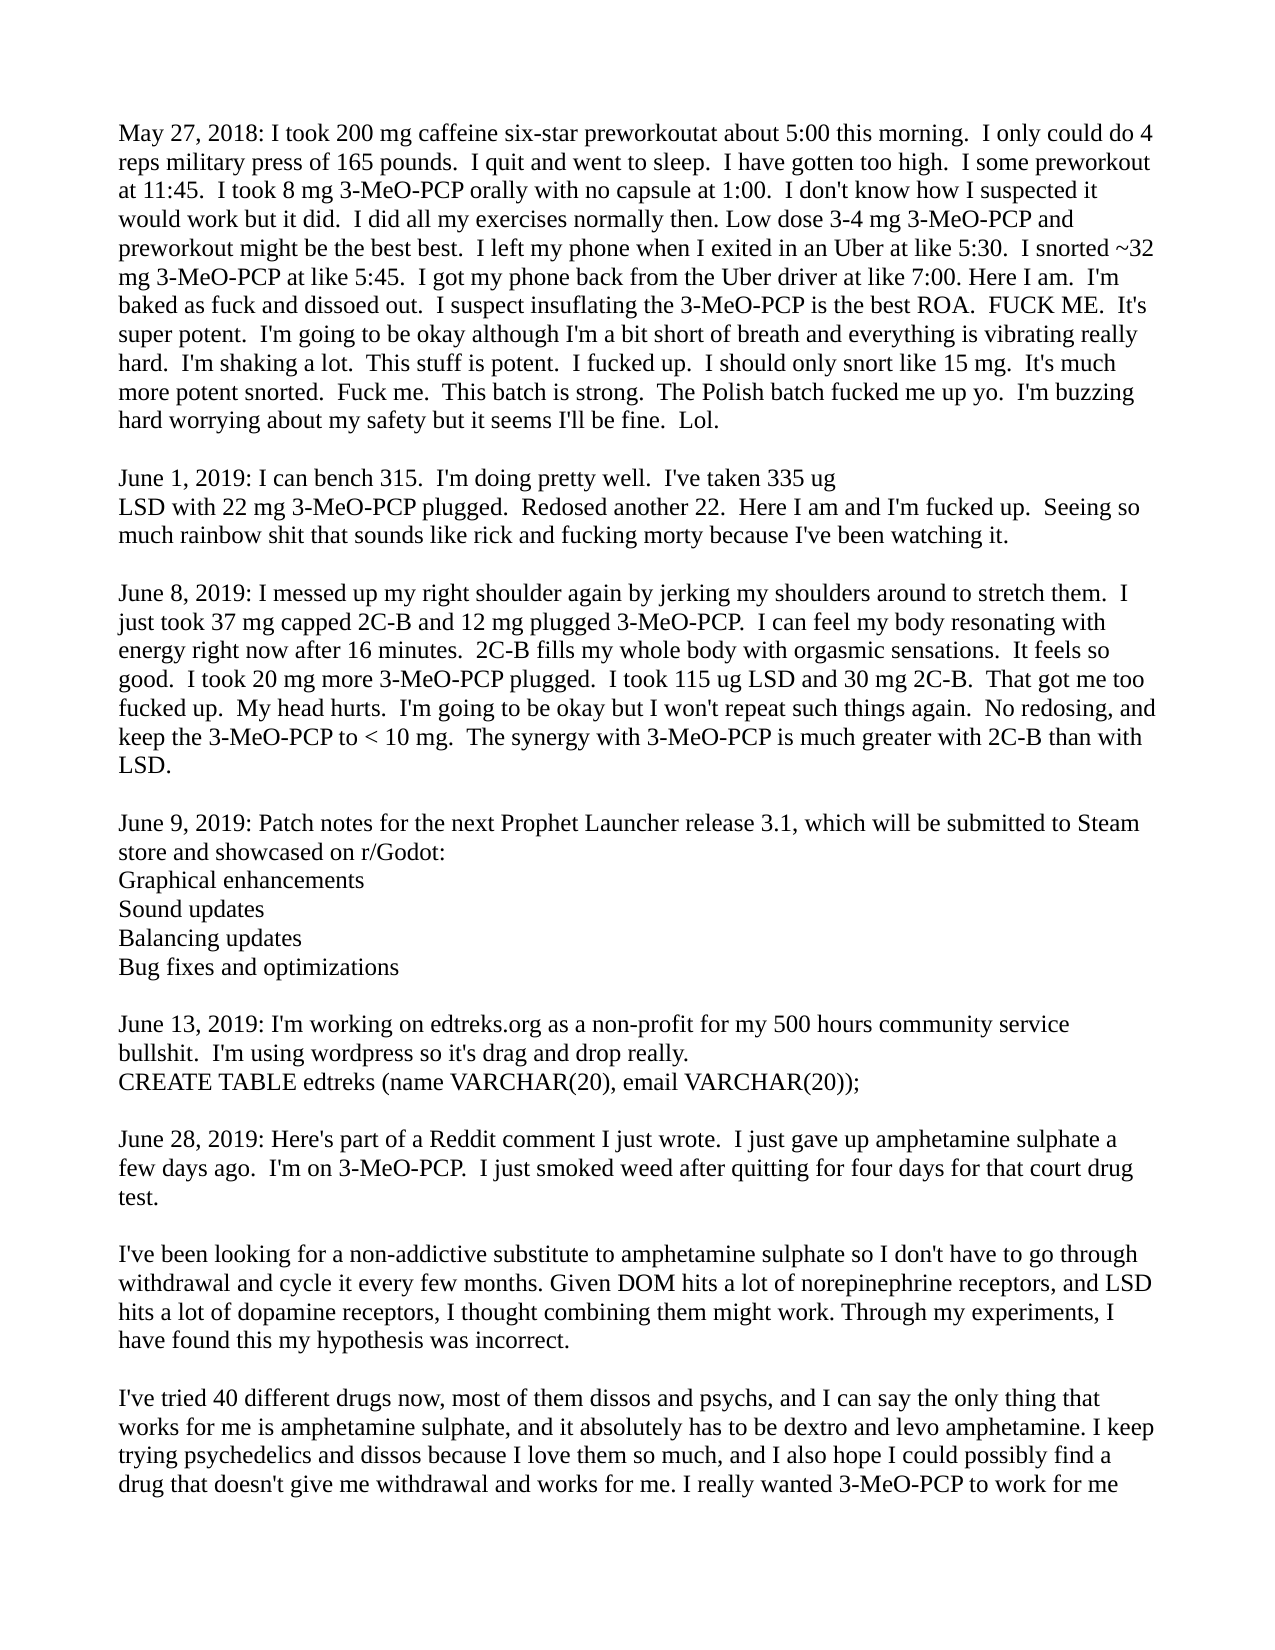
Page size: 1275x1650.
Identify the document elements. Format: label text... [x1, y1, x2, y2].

text Bug fixes and optimizations [118, 952, 1157, 981]
text June 1, 2019: I can bench 315. I'm doing pretty well. I've taken 335 ug [118, 463, 1157, 492]
text May 27, 2018: I took 200 mg caffeine six-star preworkoutat about 5:00 this morning. I only could do 4 reps military press of 165 pounds. I quit and went to sleep. I have gotten too high. I some preworkout at 11:45. I took 8 mg 3-MeO-PCP orally with no capsule at 1:00. I don't know how I suspected it would work but it did. I did all my exercises normally then. Low dose 3-4 mg 3-MeO-PCP and preworkout might be the best best. I left my phone when I exited in an Uber at like 5:30. I snorted ~32 mg 3-MeO-PCP at like 5:45. I got my phone back from the Uber driver at like 7:00. Here I am. I'm baked as fuck and dissoed out. I suspect insuflating the 3-MeO-PCP is the best ROA. FUCK ME. It's super potent. I'm going to be okay although I'm a bit short of breath and everything is vibrating really hard. I'm shaking a lot. This stuff is potent. I fucked up. I should only snort like 15 mg. It's much more potent snorted. Fuck me. This batch is strong. The Polish batch fucked me up yo. I'm buzzing hard worrying about my safety but it seems I'll be fine. Lol. [118, 118, 1157, 434]
text June 9, 2019: Patch notes for the next Prophet Launcher release 3.1, which will be submitted to Steam store and showcased on r/Godot: [118, 808, 1157, 866]
text Balancing updates [118, 923, 1157, 952]
text Sound updates [118, 894, 1157, 923]
text June 13, 2019: I'm working on edtreks.org as a non-profit for my 500 hours community service bullshit. I'm using wordpress so it's drag and drop really. [118, 1009, 1157, 1067]
text I've been looking for a non-addictive substitute to amphetamine sulphate so I don't have to go through withdrawal and cycle it every few months. Given DOM hits a lot of norepinephrine receptors, and LSD hits a lot of dopamine receptors, I thought combining them might work. Through my experiments, I have found this my hypothesis was incorrect. [118, 1239, 1157, 1354]
text I've tried 40 different drugs now, most of them dissos and psychs, and I can say the only thing that works for me is amphetamine sulphate, and it absolutely has to be dextro and levo amphetamine. I keep trying psychedelics and dissos because I love them so much, and I also hope I could possibly find a drug that doesn't give me withdrawal and works for me. I really wanted 3-MeO-PCP to work for me [118, 1383, 1157, 1498]
text June 8, 2019: I messed up my right shoulder again by jerking my shoulders around to stretch them. I just took 37 mg capped 2C-B and 12 mg plugged 3-MeO-PCP. I can feel my body resonating with energy right now after 16 minutes. 2C-B fills my whole body with orgasmic sensations. It feels so good. I took 20 mg more 3-MeO-PCP plugged. I took 115 ug LSD and 30 mg 2C-B. That got me too fucked up. My head hurts. I'm going to be okay but I won't repeat such things again. No redosing, and keep the 3-MeO-PCP to < 10 mg. The synergy with 3-MeO-PCP is much greater with 2C-B than with LSD. [118, 578, 1157, 779]
text Graphical enhancements [118, 866, 1157, 894]
text LSD with 22 mg 3-MeO-PCP plugged. Redosed another 22. Here I am and I'm fucked up. Seeing so much rainbow shit that sounds like rick and fucking morty because I've been watching it. [118, 492, 1157, 549]
text June 28, 2019: Here's part of a Reddit comment I just wrote. I just gave up amphetamine sulphate a few days ago. I'm on 3-MeO-PCP. I just smoked weed after quitting for four days for that court drug test. [118, 1124, 1157, 1211]
text CREATE TABLE edtreks (name VARCHAR(20), email VARCHAR(20)); [118, 1067, 1157, 1096]
